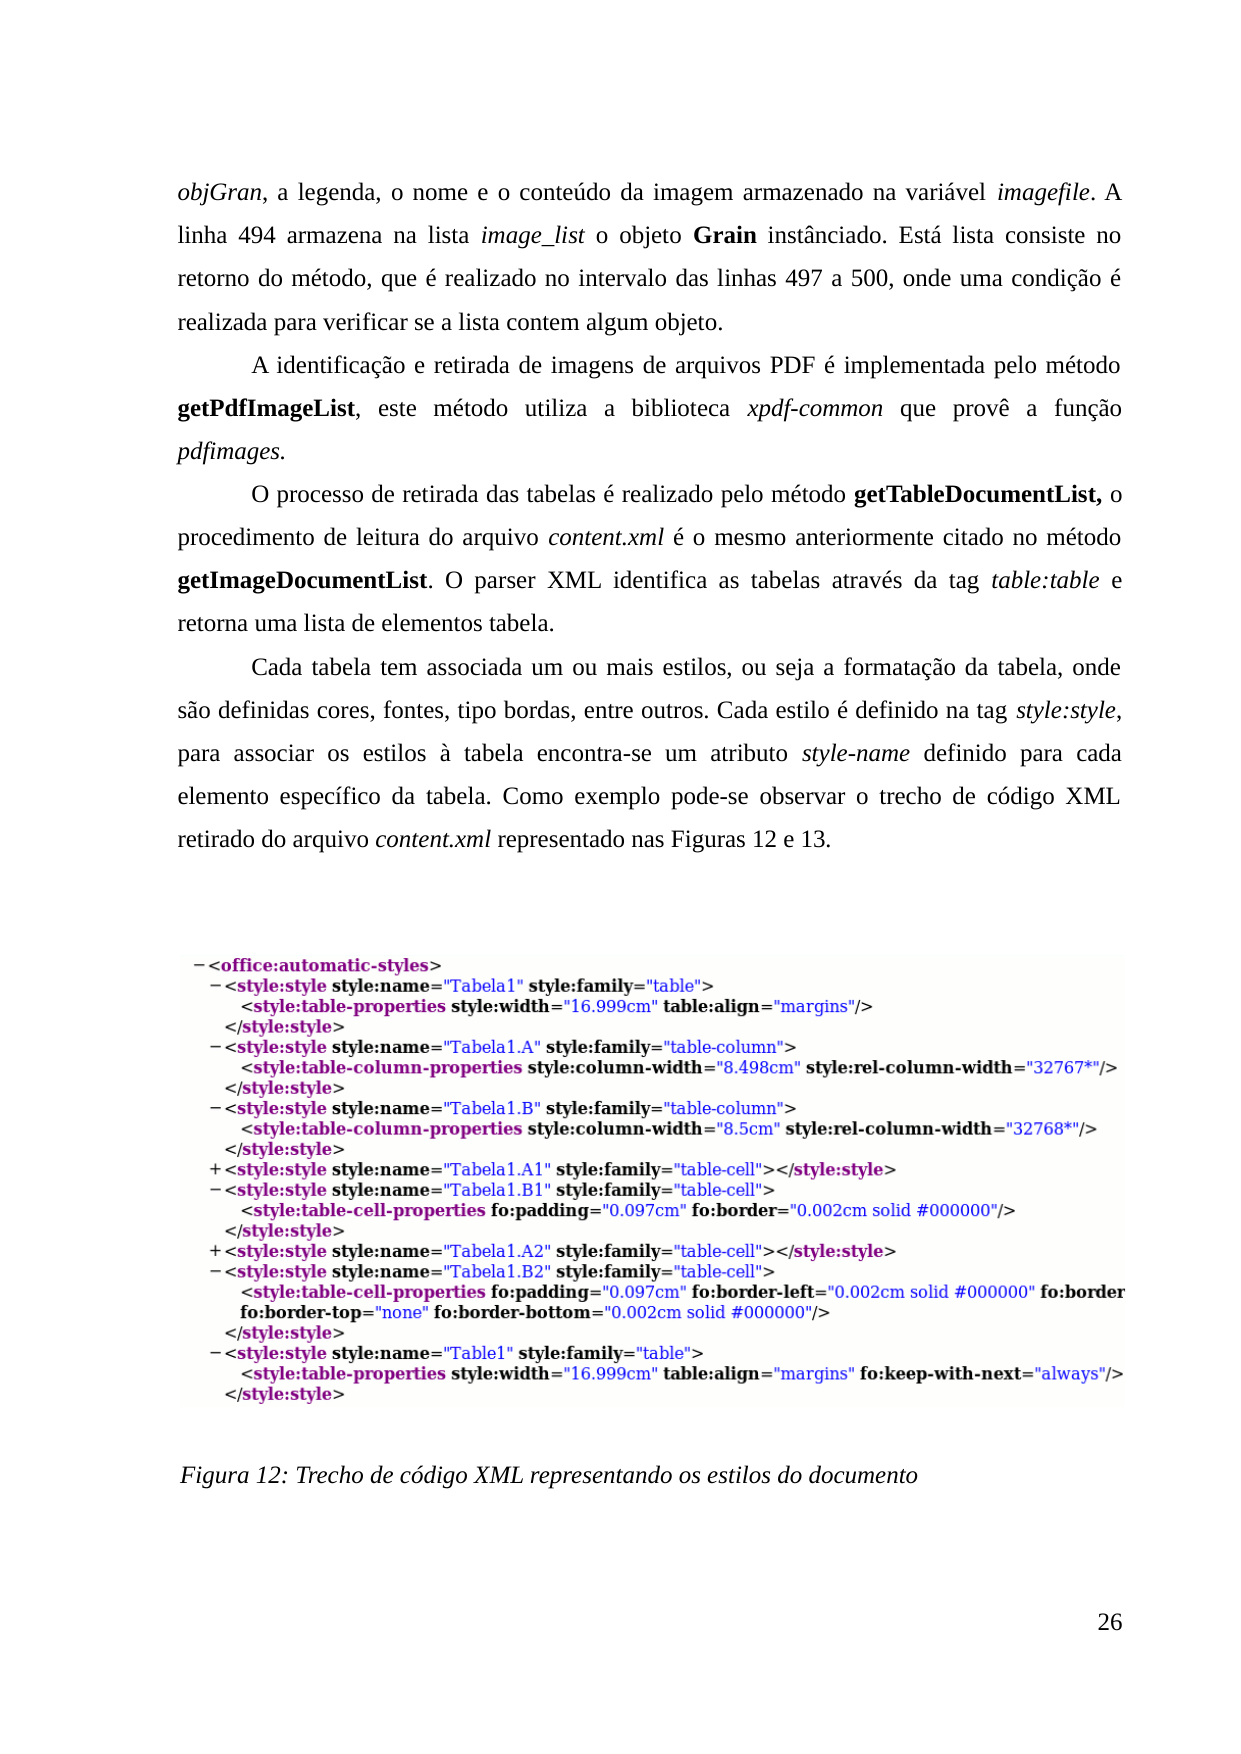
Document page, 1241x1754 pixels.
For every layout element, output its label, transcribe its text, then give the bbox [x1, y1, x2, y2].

text objGran, a legenda, o nome e o conteúdo da imagem armazenado na variável imagefile. A linha 494 armazena na lista image_list o objeto Grain instânciado. Está lista consiste no retorno do método, que é realizado no intervalo das linhas 497 a 500, onde uma condição é realizada para verificar se a lista contem algum objeto. [177, 177, 1122, 335]
text Cada tabela tem associada um ou mais estilos, ou seja a formatação da tabela, onde são definidas cores, fontes, tipo bordas, entre outros. Cada estilo é definido na tag style:style, para associar os estilos à tabela encontra-se um atributo style-name definido para cada elemento específico da tabela. Como exemplo pode-se observar o trecho de código XML retirado do arquivo content.xml representado nas Figuras 12 e 13. [177, 652, 1122, 853]
picture [180, 955, 1125, 1407]
text O processo de retirada das tabelas é realizado pelo método getTableDocumentList, o procedimento de leitura do arquivo content.xml é o mesmo anteriormente citado no método getImageDocumentList. O parser XML identifica as tabelas através da tag table:table e retorna uma lista de elementos tabela. [177, 479, 1122, 637]
text A identificação e retirada de imagens de arquivos PDF é implementada pelo método getPdfImageList, este método utiliza a biblioteca xpdf-common que provê a função pdfimages. [177, 350, 1122, 465]
text Figura 12: Trecho de código XML representando os estilos do documento [180, 1460, 1125, 1489]
